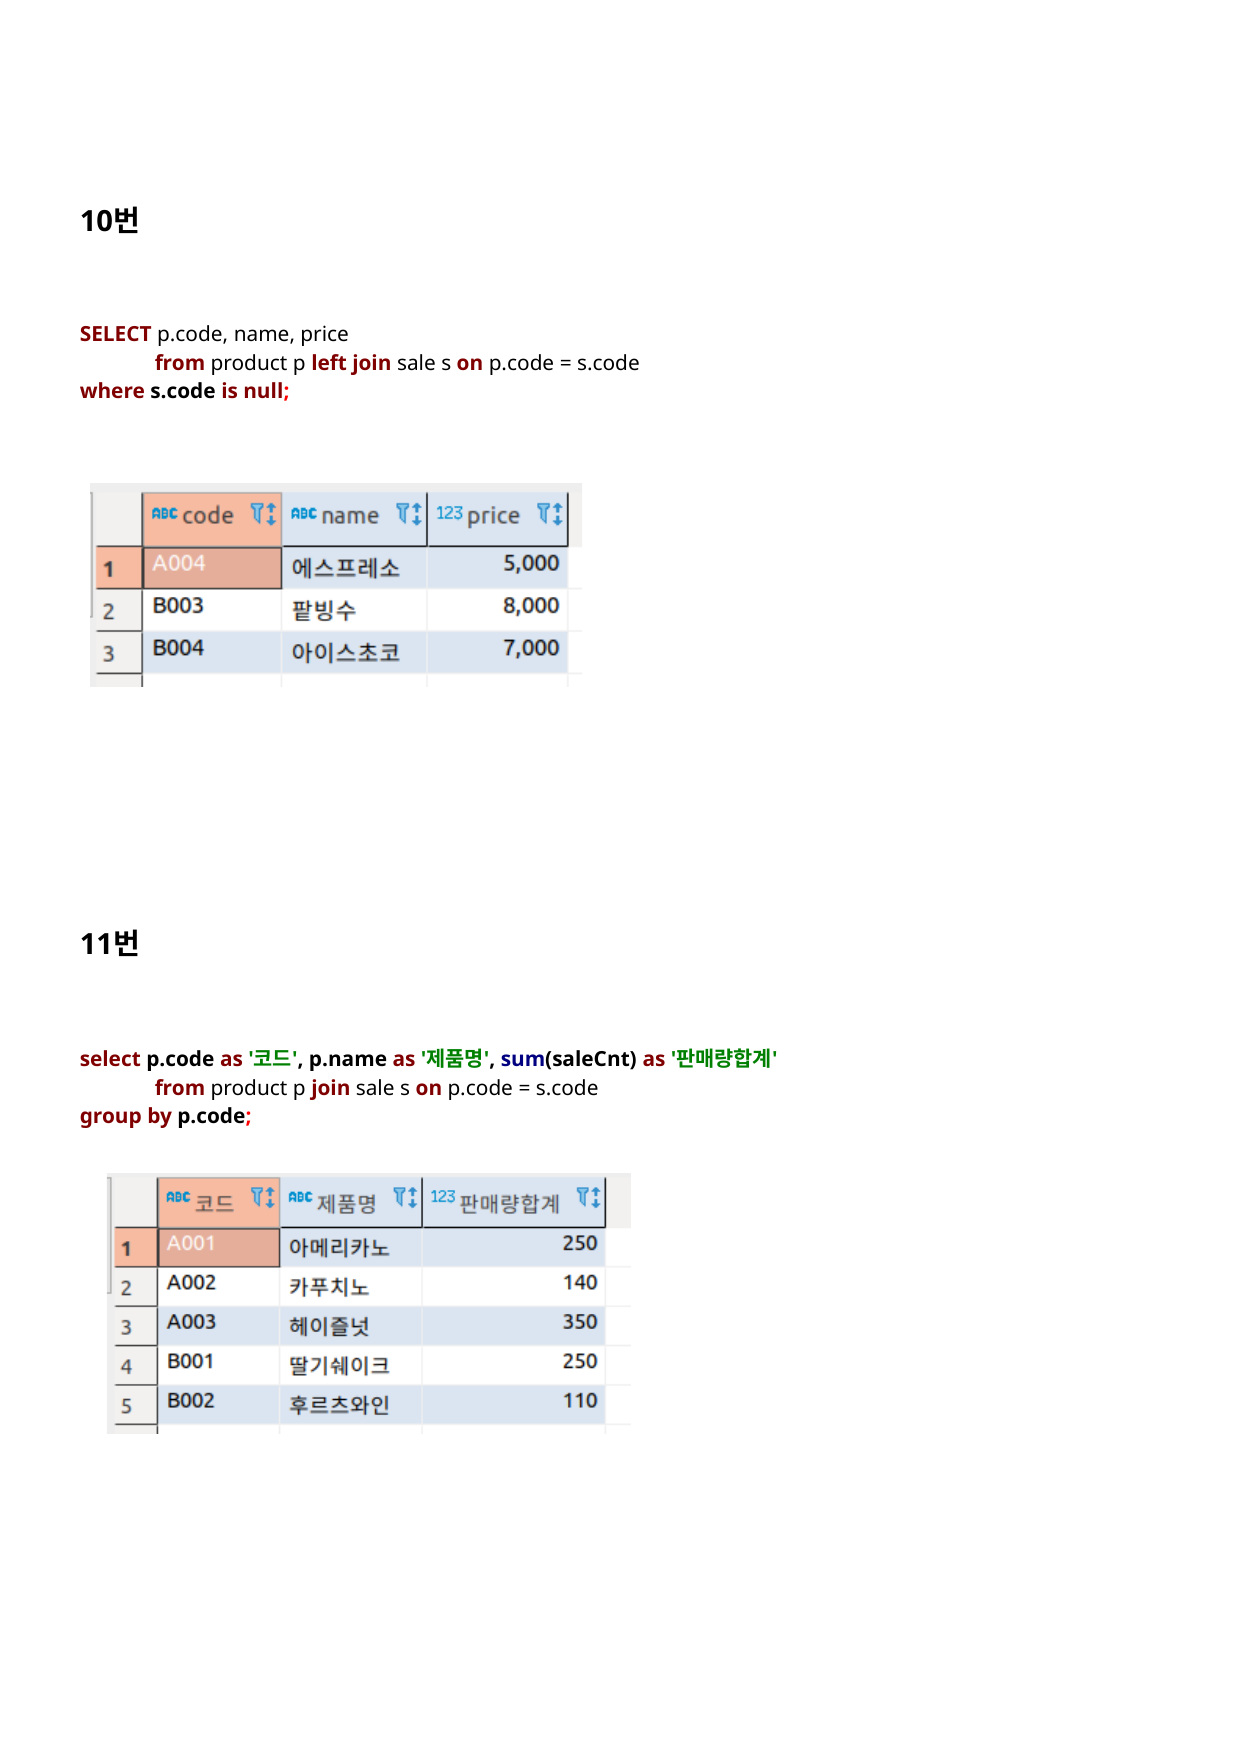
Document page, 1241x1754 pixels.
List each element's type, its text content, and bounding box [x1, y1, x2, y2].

picture [106, 1173, 631, 1434]
text from product p left join sale s on p.code = s.code [79, 348, 1169, 376]
text from product p join sale s on p.code = s.code [79, 1073, 1169, 1101]
text where s.code is null; [79, 376, 1169, 404]
text SELECT p.code, name, price [79, 319, 1169, 348]
picture [90, 483, 583, 687]
text 10번 [79, 197, 1169, 240]
text select p.code as '코드', p.name as '제품명', sum(saleCnt) as '판매량합계' [79, 1042, 1169, 1073]
text group by p.code; [79, 1101, 1169, 1129]
text 11번 [79, 921, 1169, 963]
